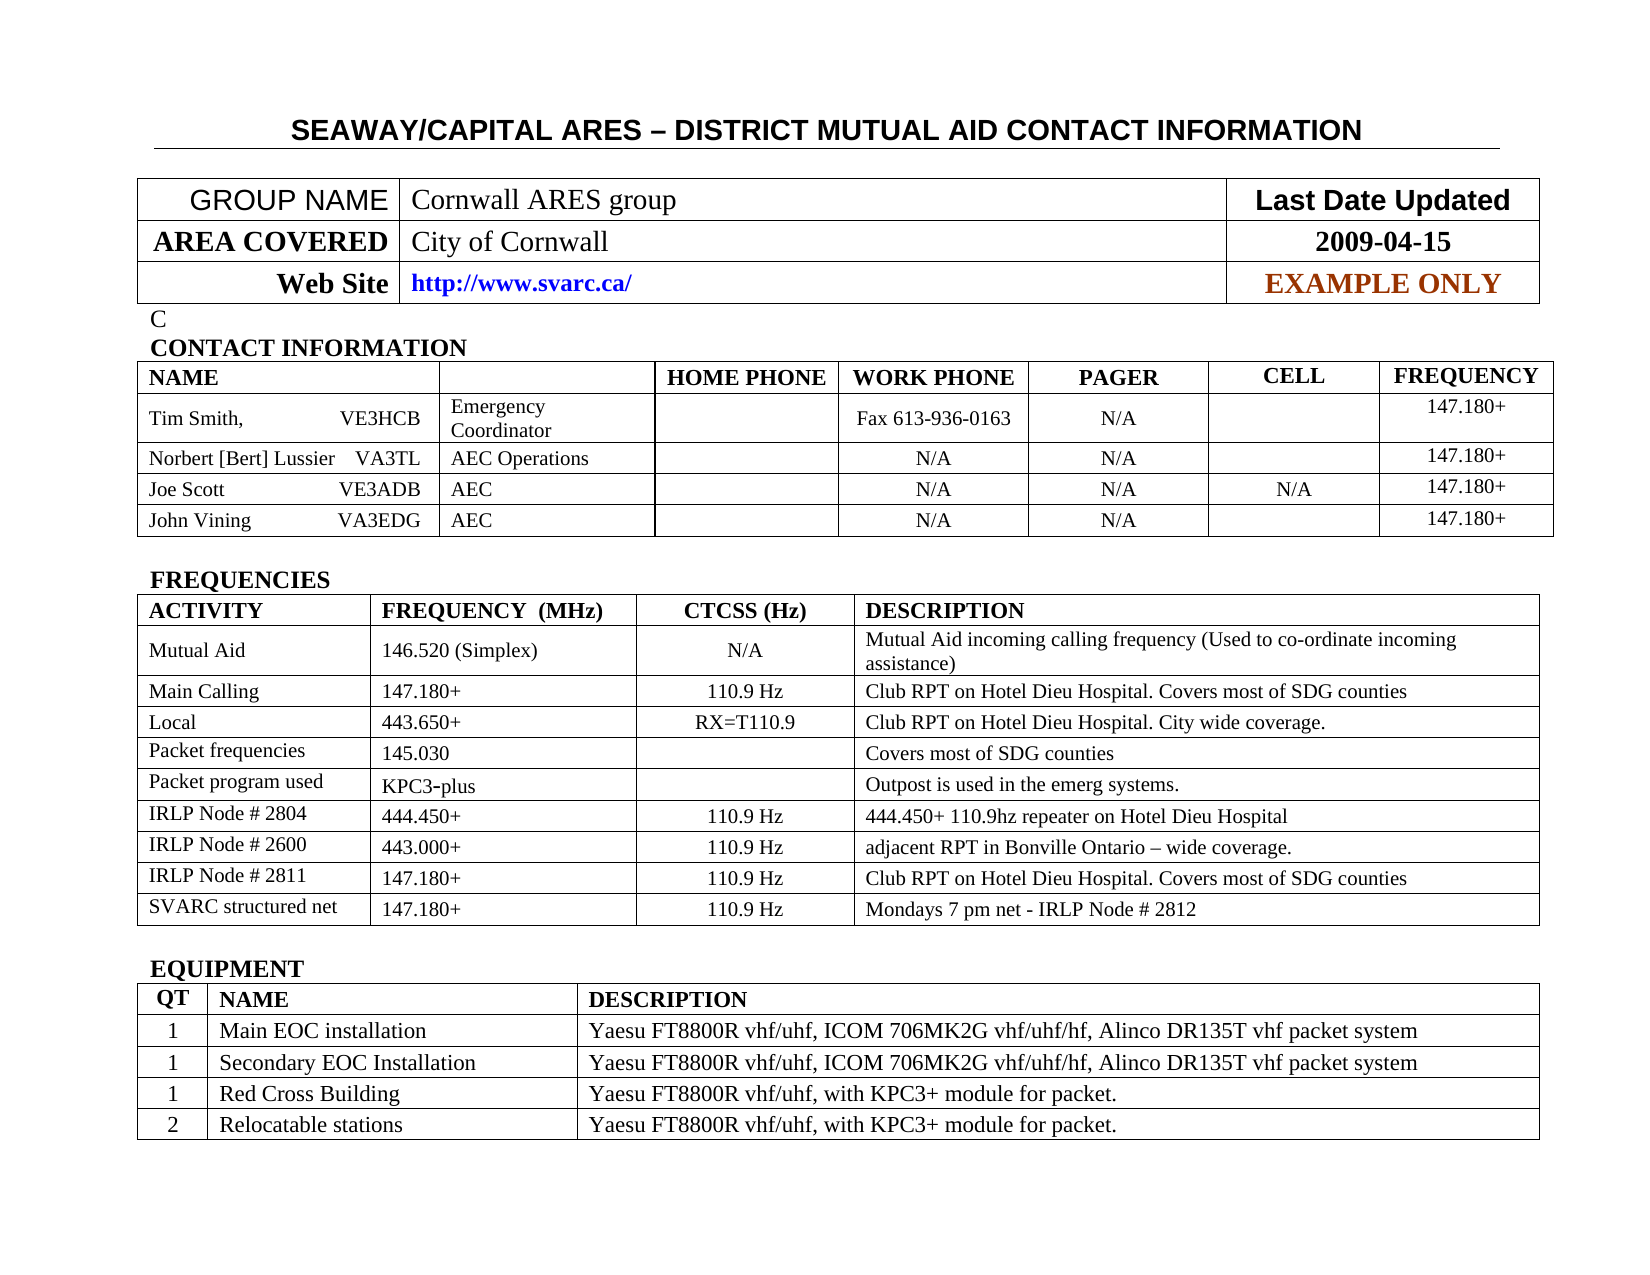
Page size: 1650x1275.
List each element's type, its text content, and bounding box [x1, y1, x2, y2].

table_header QTY [138, 984, 207, 1014]
table_cell Main EOC installation [208, 1015, 577, 1046]
table_cell adjacent RPT in Bonville Ontario – wide coverage. [855, 832, 1539, 862]
table_header ACTIVITY [138, 595, 370, 625]
table_cell 1 [138, 1078, 207, 1108]
table_cell 147.180+ [371, 863, 636, 893]
table_cell Emergency Coordinator [440, 394, 654, 442]
table_cell [1209, 443, 1379, 473]
table_cell AEC [440, 474, 654, 504]
table_cell http://www.svarc.ca/ [400, 262, 1226, 303]
table_cell AEC Operations [440, 443, 654, 473]
table_cell Main Calling [138, 676, 370, 706]
table_cell [656, 443, 838, 473]
table_cell 147.180+ [1380, 505, 1553, 536]
table_cell Joe Scott VE3ADB [138, 474, 439, 504]
table_cell 147.180+ [1380, 443, 1553, 473]
table_cell N/A [839, 474, 1028, 504]
table_cell 147.180+ [1380, 474, 1553, 504]
table_cell KPC3-plus [371, 769, 636, 799]
table_cell Relocatable stations [208, 1109, 577, 1139]
table_cell Yaesu FT8800R vhf/uhf, ICOM 706MK2G vhf/uhf/hf, Alinco DR135T vhf packet system [578, 1047, 1539, 1077]
table_header WORK PHONE [839, 362, 1028, 393]
table_header CELL PHONE [1209, 362, 1379, 393]
table_cell 443.000+ [371, 832, 636, 862]
table_cell [1209, 394, 1379, 442]
table_cell John Vining VA3EDG [138, 505, 439, 536]
table_cell [1209, 505, 1379, 536]
table_cell Yaesu FT8800R vhf/uhf, with KPC3+ module for packet. [578, 1109, 1539, 1139]
table_header FREQUENCY [1380, 362, 1553, 393]
text FREQUENCIES [150, 565, 1500, 594]
table_cell N/A [1029, 443, 1208, 473]
table_cell Outpost is used in the emerg systems. [855, 769, 1539, 799]
table_header CTCSS (Hz) [637, 595, 854, 625]
table_cell Club RPT on Hotel Dieu Hospital. Covers most of SDG counties [855, 863, 1539, 893]
table_cell N/A [1029, 505, 1208, 536]
table_cell Club RPT on Hotel Dieu Hospital. Covers most of SDG counties [855, 676, 1539, 706]
table_cell 2009-04-15 [1227, 221, 1539, 261]
table_cell 444.450+ [371, 801, 636, 831]
table_cell 1 [138, 1015, 207, 1046]
table_header RESPONSIBILITY [440, 362, 654, 393]
table_cell Red Cross Building [208, 1078, 577, 1108]
table_cell [656, 394, 838, 442]
table_cell [637, 769, 854, 799]
table_cell Norbert [Bert] Lussier VA3TL [138, 443, 439, 473]
table_cell City of Cornwall [400, 221, 1226, 261]
text SEAWAY/CAPITAL ARES – DISTRICT MUTUAL AID CONTACT INFORMATION [153, 112, 1500, 149]
table_cell N/A [1029, 394, 1208, 442]
table_cell 147.180+ [1380, 394, 1553, 442]
table_cell 146.520 (Simplex) [371, 626, 636, 674]
table_cell Yaesu FT8800R vhf/uhf, ICOM 706MK2G vhf/uhf/hf, Alinco DR135T vhf packet system [578, 1015, 1539, 1046]
table_cell Fax 613-936-0163 [839, 394, 1028, 442]
table_cell Club RPT on Hotel Dieu Hospital. City wide coverage. [855, 707, 1539, 737]
table_cell Covers most of SDG counties [855, 738, 1539, 768]
table_cell [656, 505, 838, 536]
table_cell IRLP Node # 2811 [138, 863, 370, 893]
text EQUIPMENT [150, 954, 1500, 983]
text C [150, 304, 1500, 333]
table_cell EXAMPLE ONLY [1227, 262, 1539, 303]
table_header Cornwall ARES group [400, 179, 1226, 219]
table_cell 443.650+ [371, 707, 636, 737]
table_cell N/A [637, 626, 854, 674]
table_cell 147.180+ [371, 894, 636, 924]
table_header GROUP NAME [138, 179, 399, 219]
table_cell 110.9 Hz [637, 801, 854, 831]
table_cell 444.450+ 110.9hz repeater on Hotel Dieu Hospital [855, 801, 1539, 831]
table_cell N/A [1029, 474, 1208, 504]
table_cell Mutual Aid [138, 626, 370, 674]
table_cell N/A [1209, 474, 1379, 504]
table_cell N/A [839, 443, 1028, 473]
table_cell [637, 738, 854, 768]
text CONTACT INFORMATION [150, 333, 1500, 361]
table_header NAME [138, 362, 439, 393]
table_cell 110.9 Hz [637, 832, 854, 862]
table_cell [656, 474, 838, 504]
table_header DESCRIPTION [855, 595, 1539, 625]
table_cell Mutual Aid incoming calling frequency (Used to co-ordinate incoming assistance) [855, 626, 1539, 674]
table_cell Yaesu FT8800R vhf/uhf, with KPC3+ module for packet. [578, 1078, 1539, 1108]
table_header FREQUENCY (MHz) [371, 595, 636, 625]
table_cell N/A [839, 505, 1028, 536]
table_cell Packet program used [138, 769, 370, 799]
table_cell 110.9 Hz [637, 863, 854, 893]
table_cell SVARC structured net [138, 894, 370, 924]
table_cell 2 [138, 1109, 207, 1139]
table_cell IRLP Node # 2804 [138, 801, 370, 831]
table_header HOME PHONE [656, 362, 838, 393]
table_header PAGER [1029, 362, 1208, 393]
table_cell RX=T110.9 [637, 707, 854, 737]
table_cell Tim Smith, VE3HCB [138, 394, 439, 442]
table_header DESCRIPTION [578, 984, 1539, 1014]
table_cell Packet frequencies [138, 738, 370, 768]
table_cell 1 [138, 1047, 207, 1077]
table_cell IRLP Node # 2600 [138, 832, 370, 862]
table_header Last Date Updated [1227, 179, 1539, 219]
table_cell Mondays 7 pm net - IRLP Node # 2812 [855, 894, 1539, 924]
table_header NAME [208, 984, 577, 1014]
table_cell Secondary EOC Installation [208, 1047, 577, 1077]
table_cell Web Site [138, 262, 399, 303]
table_cell Local [138, 707, 370, 737]
table_cell 147.180+ [371, 676, 636, 706]
table_cell 110.9 Hz [637, 894, 854, 924]
table_cell AREA COVERED [138, 221, 399, 261]
table_cell AEC [440, 505, 654, 536]
table_cell 110.9 Hz [637, 676, 854, 706]
table_cell 145.030 [371, 738, 636, 768]
